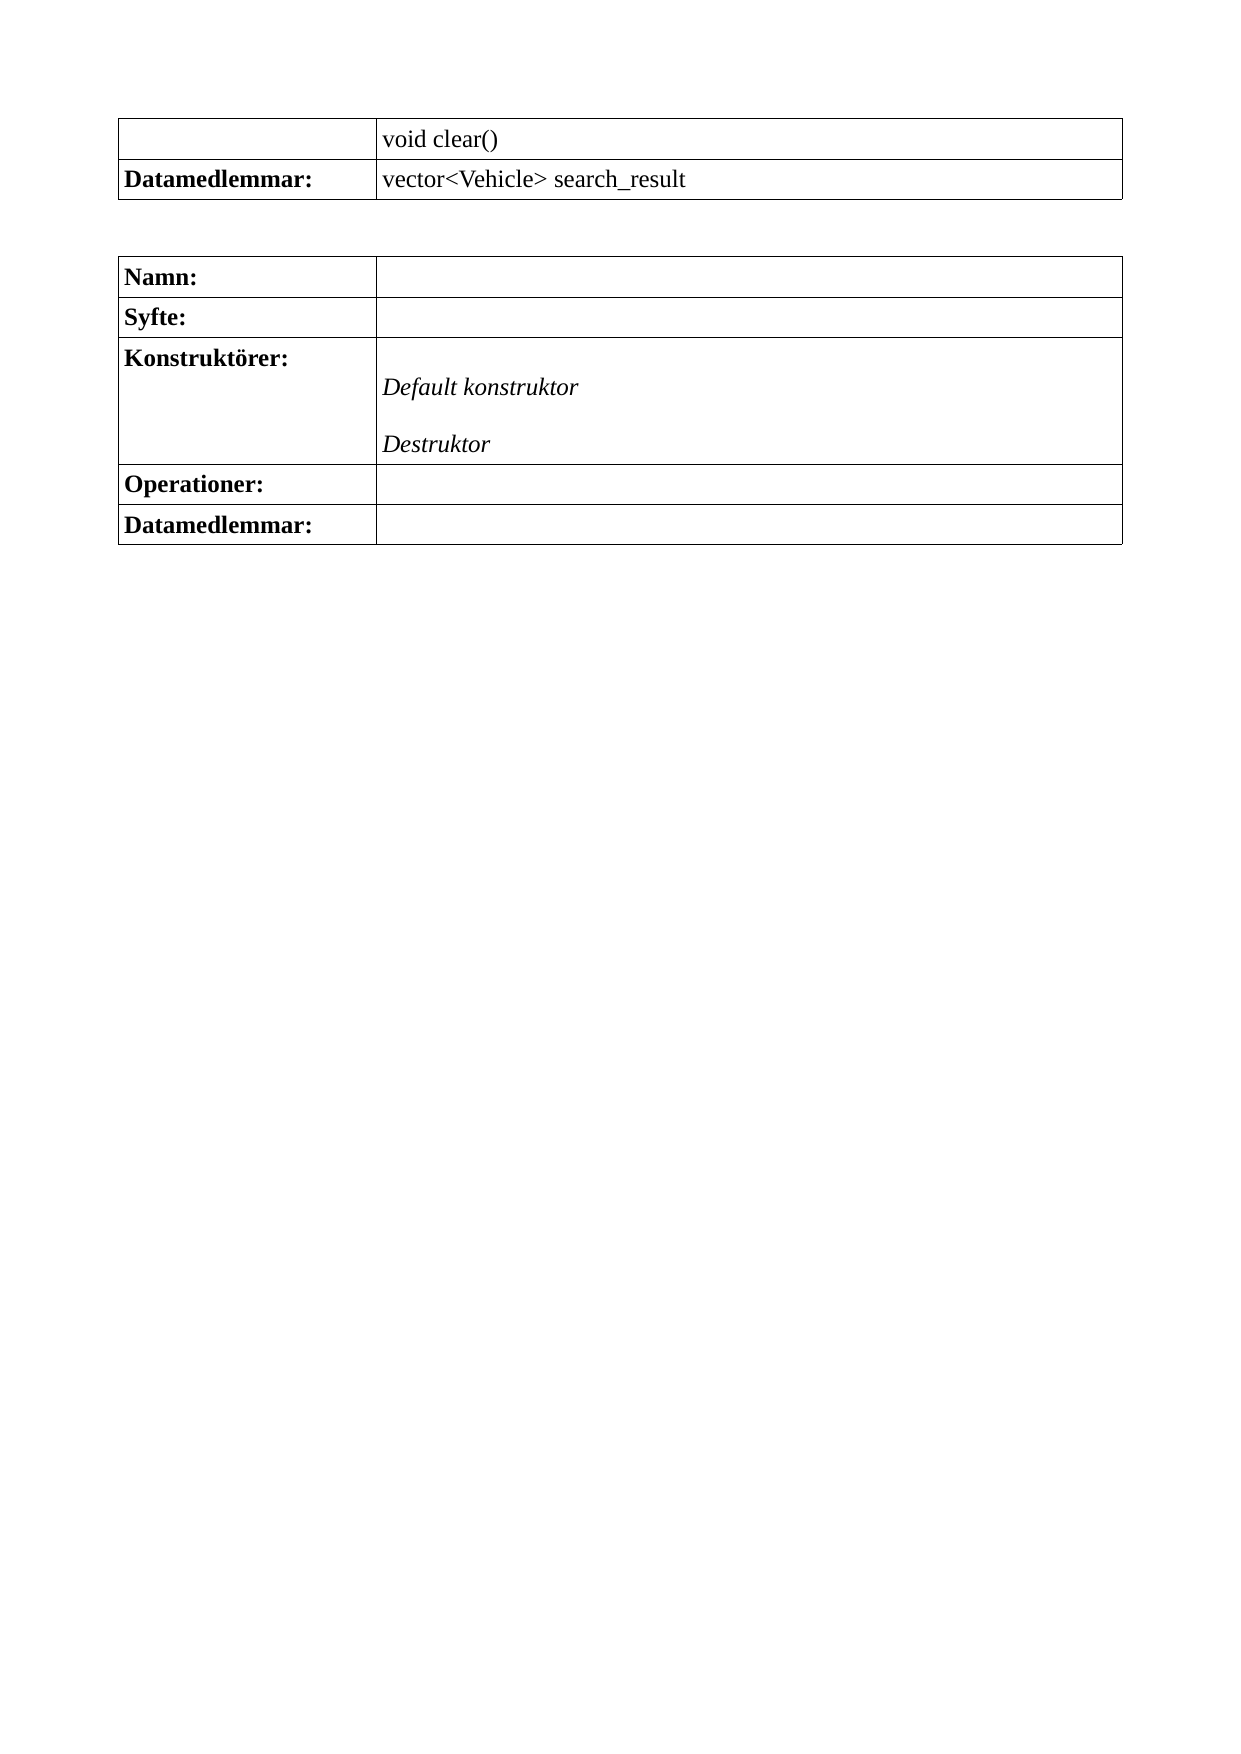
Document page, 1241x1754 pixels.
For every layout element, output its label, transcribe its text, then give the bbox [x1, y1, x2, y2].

table_cell [377, 298, 1122, 337]
table_cell Syfte: [119, 298, 376, 337]
table_cell Datamedlemmar: [119, 505, 376, 544]
table_header Namn: [119, 257, 376, 297]
table_cell [377, 465, 1122, 504]
table_cell vector<Vehicle> search_result [377, 160, 1122, 199]
table_cell Datamedlemmar: [119, 160, 376, 199]
table_cell [377, 505, 1122, 544]
table_cell void clear() [377, 119, 1122, 158]
table_header [377, 257, 1122, 297]
table_cell [119, 119, 376, 158]
table_cell Operationer: [119, 465, 376, 504]
table_cell Konstruktörer: [119, 338, 376, 463]
table_cell Default konstruktor Destruktor [377, 338, 1122, 463]
